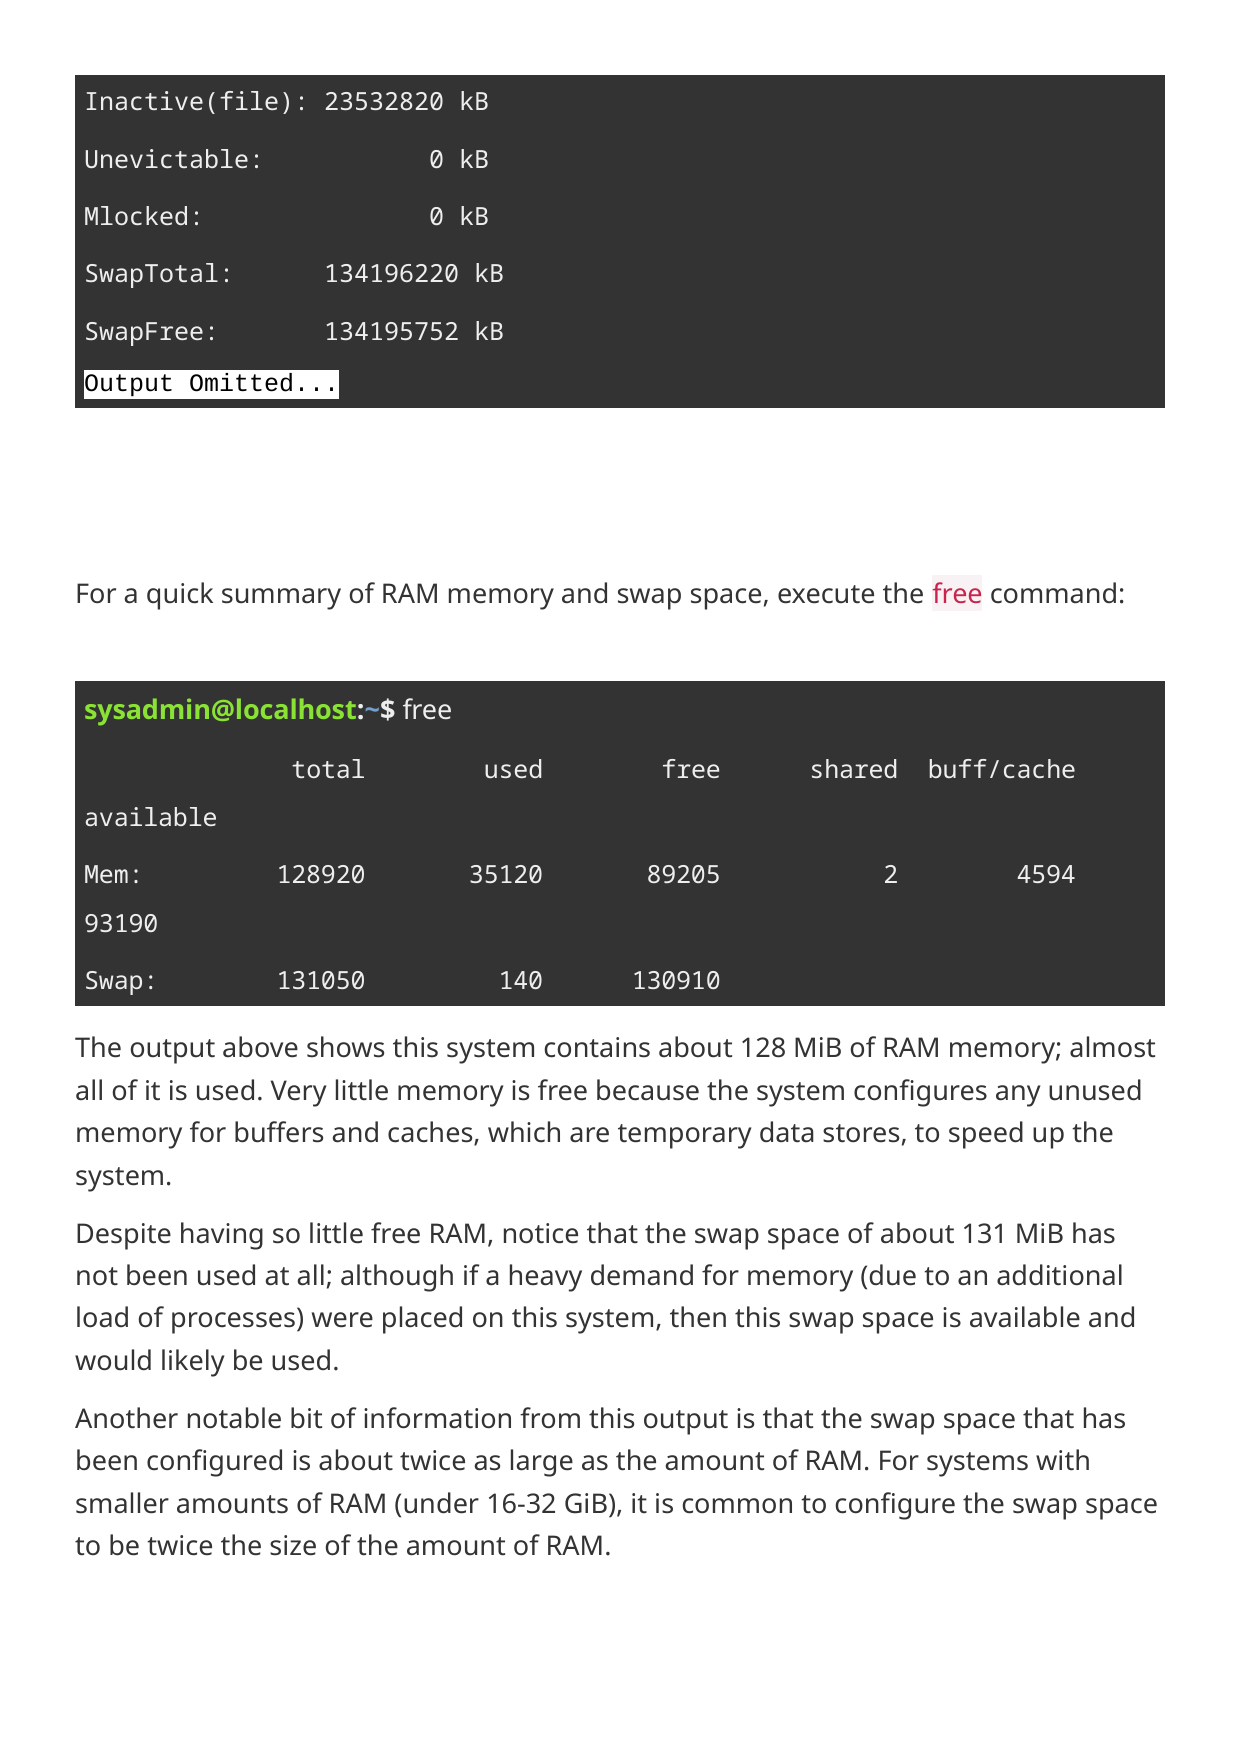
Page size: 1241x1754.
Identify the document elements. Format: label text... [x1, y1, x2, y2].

text Mlocked: 0 kB [75, 189, 1165, 233]
text Inactive(file): 23532820 kB [75, 75, 1165, 118]
text Unevictable: 0 kB [75, 132, 1165, 175]
text Output Omitted... [75, 361, 1165, 408]
text Mem: 128920 35120 89205 2 4594 93190 [75, 848, 1165, 939]
text SwapTotal: 134196220 kB [75, 247, 1165, 290]
text For a quick summary of RAM memory and swap space, execute the free command: [75, 574, 1165, 611]
text sysadmin@localhost:~$ free [75, 681, 1165, 727]
text Despite having so little free RAM, notice that the swap space of about 131 MiB has not been used at all; although if a heavy demand for memory (due to an additional load of processes) were placed on this system, then this swap space is available and would likely be used. [75, 1214, 1165, 1378]
text total used free shared buff/cache available [75, 742, 1165, 834]
text Swap: 131050 140 130910 [75, 954, 1165, 1006]
text The output above shows this system contains about 128 MiB of RAM memory; almost all of it is used. Very little memory is free because the system configures any unused memory for buffers and caches, which are temporary data stores, to speed up the system. [75, 1029, 1165, 1193]
text Another notable bit of information from this output is that the swap space that has been configured is about twice as large as the amount of RAM. For systems with smaller amounts of RAM (under 16-32 GiB), it is common to configure the swap space to be twice the size of the amount of RAM. [75, 1399, 1165, 1563]
text SwapFree: 134195752 kB [75, 304, 1165, 347]
